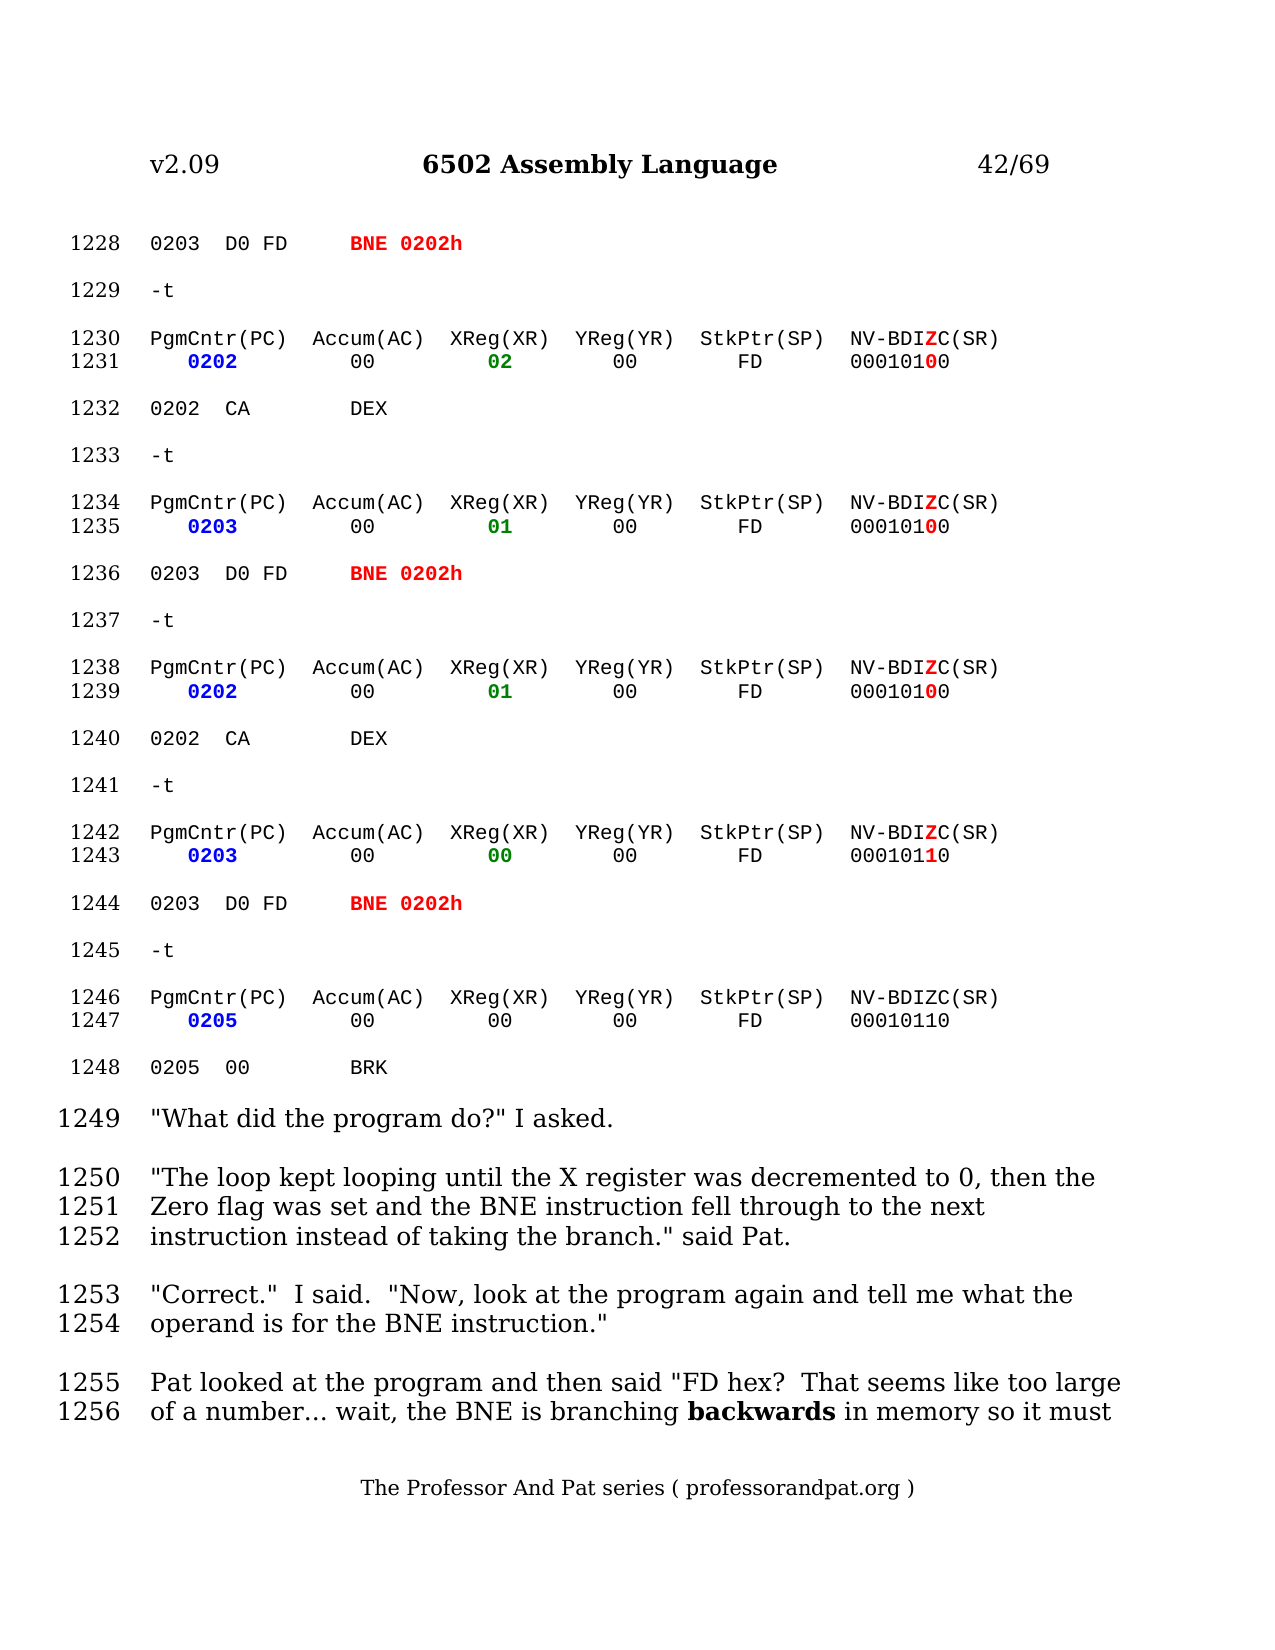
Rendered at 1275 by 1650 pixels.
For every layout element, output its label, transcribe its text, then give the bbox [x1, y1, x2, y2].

text -t [150, 281, 1125, 304]
text 0202 CA DEX [150, 398, 1125, 422]
text 0205 00 00 00 FD 00010110 [150, 1010, 1125, 1034]
text PgmCntr(PC) Accum(AC) XReg(XR) YReg(YR) StkPtr(SP) NV-BDIZC(SR) [150, 328, 1125, 351]
text 0202 00 02 00 FD 00010100 [150, 351, 1125, 375]
text -t [150, 940, 1125, 963]
text 0203 D0 FD BNE 0202h [150, 893, 1125, 916]
text 0203 D0 FD BNE 0202h [150, 563, 1125, 587]
text Pat looked at the program and then said "FD hex? That seems like too large of a number... wait, the BNE is branching backwards in memory so it must [150, 1368, 1125, 1427]
text 0205 00 BRK [150, 1057, 1125, 1081]
text PgmCntr(PC) Accum(AC) XReg(XR) YReg(YR) StkPtr(SP) NV-BDIZC(SR) [150, 492, 1125, 516]
text 0203 D0 FD BNE 0202h [150, 233, 1125, 257]
text "What did the program do?" I asked. [150, 1104, 1125, 1134]
text PgmCntr(PC) Accum(AC) XReg(XR) YReg(YR) StkPtr(SP) NV-BDIZC(SR) [150, 657, 1125, 681]
text -t [150, 445, 1125, 469]
text "Correct." I said. "Now, look at the program again and tell me what the operand is for the BNE instruction." [150, 1280, 1125, 1339]
text 0203 00 00 00 FD 00010110 [150, 846, 1125, 869]
text PgmCntr(PC) Accum(AC) XReg(XR) YReg(YR) StkPtr(SP) NV-BDIZC(SR) [150, 987, 1125, 1010]
text 0202 00 01 00 FD 00010100 [150, 681, 1125, 704]
text "The loop kept looping until the X register was decremented to 0, then the Zero flag was set and the BNE instruction fell through to the next instruction instead of taking the branch." said Pat. [150, 1163, 1125, 1251]
text -t [150, 610, 1125, 634]
text PgmCntr(PC) Accum(AC) XReg(XR) YReg(YR) StkPtr(SP) NV-BDIZC(SR) [150, 822, 1125, 846]
text 0203 00 01 00 FD 00010100 [150, 516, 1125, 539]
text 0202 CA DEX [150, 728, 1125, 751]
text -t [150, 775, 1125, 798]
